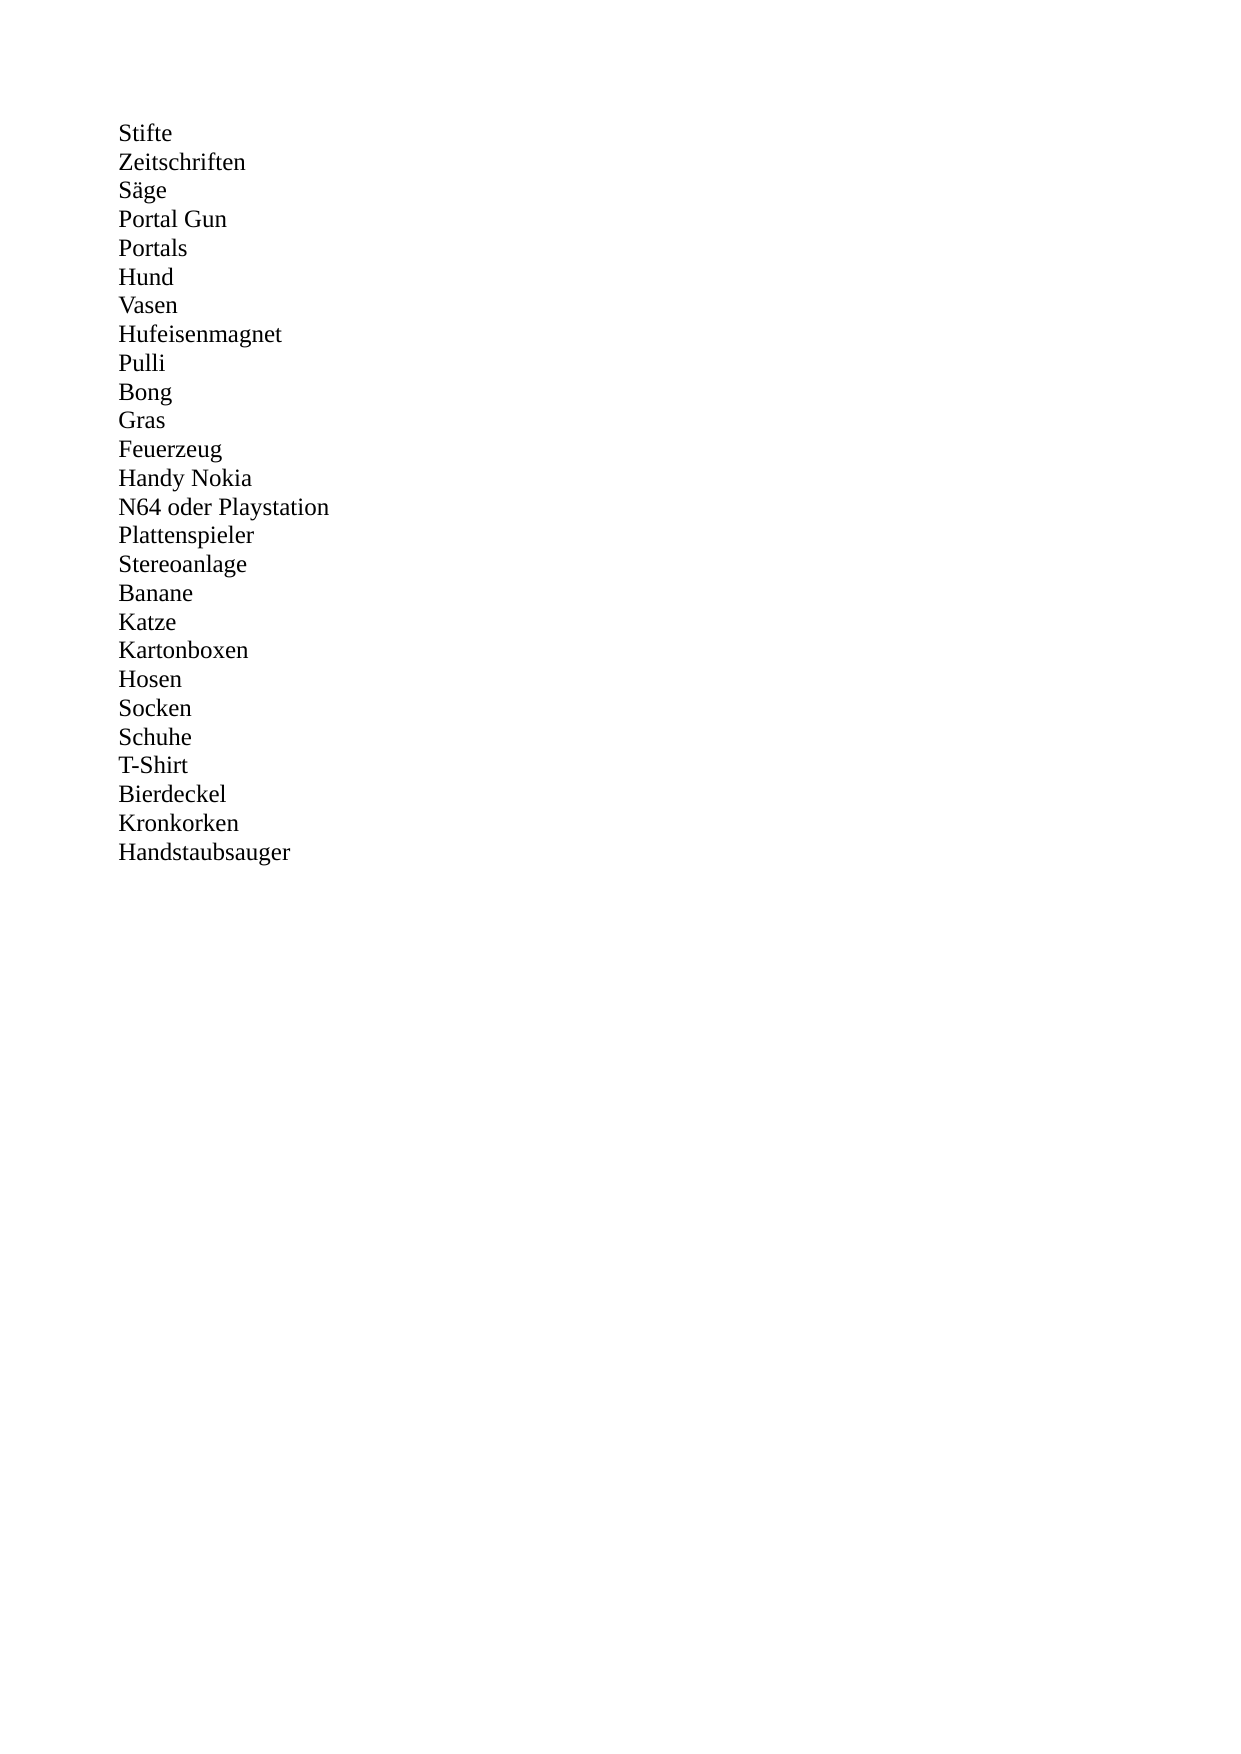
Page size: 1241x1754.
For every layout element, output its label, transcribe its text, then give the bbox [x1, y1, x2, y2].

text Socken [118, 693, 1122, 722]
text Hund [118, 262, 1122, 291]
text Handstaubsauger [118, 837, 1122, 866]
text Kartonboxen [118, 636, 1122, 664]
text Stifte [118, 118, 1122, 147]
text Plattenspieler [118, 521, 1122, 549]
text Portals [118, 233, 1122, 262]
text Katze [118, 607, 1122, 636]
text Feuerzeug [118, 434, 1122, 463]
text Portal Gun [118, 204, 1122, 233]
text Säge [118, 176, 1122, 204]
text Bong [118, 377, 1122, 406]
text Gras [118, 406, 1122, 434]
text N64 oder Playstation [118, 492, 1122, 521]
text Banane [118, 578, 1122, 607]
text T-Shirt [118, 751, 1122, 779]
text Pulli [118, 348, 1122, 377]
text Handy Nokia [118, 463, 1122, 492]
text Schuhe [118, 722, 1122, 751]
text Stereoanlage [118, 549, 1122, 578]
text Hufeisenmagnet [118, 319, 1122, 348]
text Hosen [118, 664, 1122, 693]
text Zeitschriften [118, 147, 1122, 176]
text Kronkorken [118, 808, 1122, 837]
text Vasen [118, 291, 1122, 319]
text Bierdeckel [118, 779, 1122, 808]
